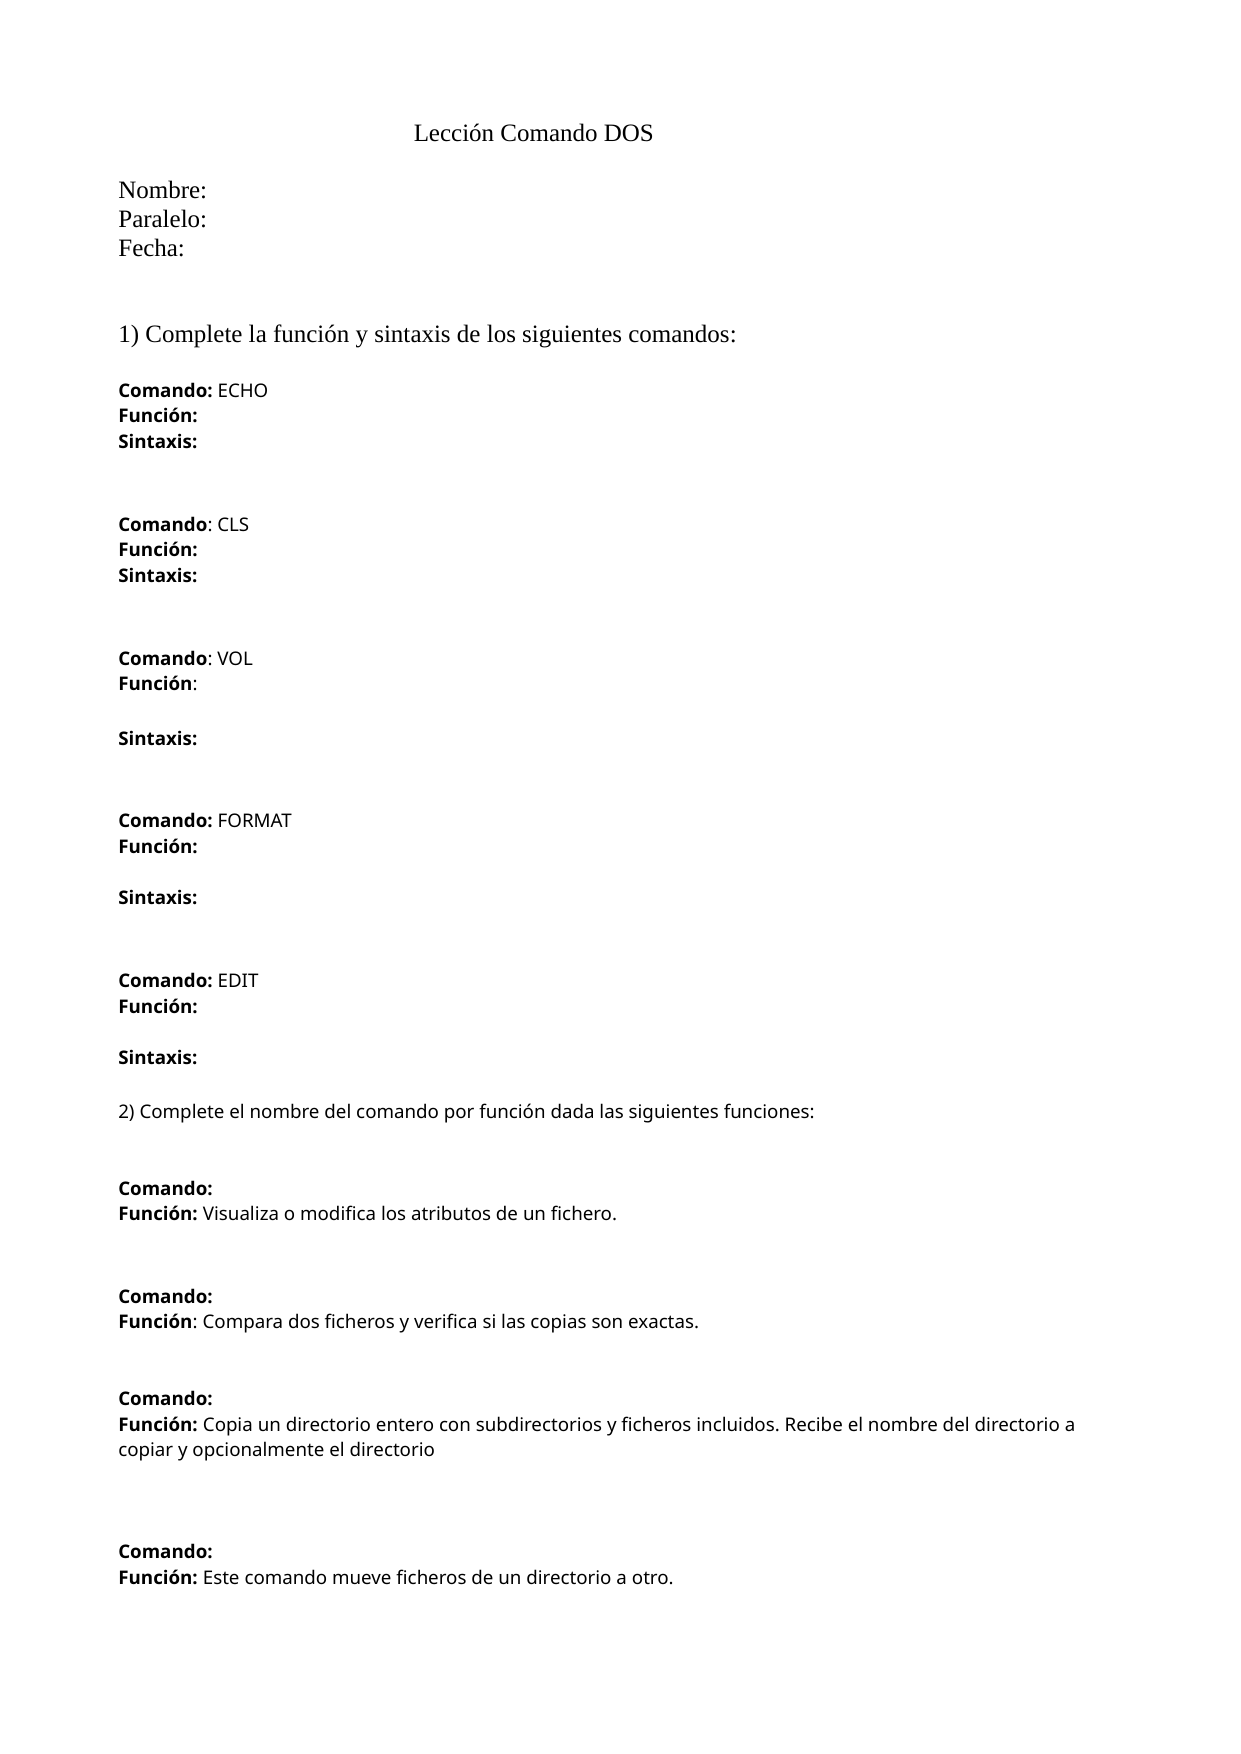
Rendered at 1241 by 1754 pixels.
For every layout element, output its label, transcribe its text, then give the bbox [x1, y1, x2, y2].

text Sintaxis: [118, 428, 1122, 453]
text Fecha: [118, 233, 1122, 262]
text Función: [118, 671, 1122, 696]
text Paralelo: [118, 204, 1122, 233]
text Comando: VOL [118, 645, 1122, 671]
text Función: Visualiza o modifica los atributos de un fichero. [118, 1200, 1122, 1226]
text Función: [118, 536, 1122, 562]
text Función: Este comando mueve ficheros de un directorio a otro. [118, 1564, 1122, 1589]
text Sintaxis: [118, 1044, 1122, 1069]
text Comando: [118, 1385, 1122, 1411]
text Comando: EDIT [118, 967, 1122, 993]
text Comando: [118, 1283, 1122, 1309]
text Función: Copia un directorio entero con subdirectorios y ficheros incluidos. Recibe el nombre del directorio a copiar y opcionalmente el directorio [118, 1411, 1122, 1462]
text Comando: [118, 1175, 1122, 1200]
text Comando: FORMAT [118, 808, 1122, 833]
text Comando: CLS [118, 511, 1122, 536]
text Comando: [118, 1538, 1122, 1564]
text Nombre: [118, 176, 1122, 204]
text Función: [118, 402, 1122, 428]
text Función: [118, 993, 1122, 1018]
text Sintaxis: [118, 725, 1122, 750]
text Sintaxis: [118, 562, 1122, 587]
text Lección Comando DOS [118, 118, 1122, 147]
text Función: Compara dos ficheros y verifica si las copias son exactas. [118, 1309, 1122, 1334]
text Función: [118, 833, 1122, 859]
text 1) Complete la función y sintaxis de los siguientes comandos: [118, 319, 1122, 348]
text Sintaxis: [118, 884, 1122, 910]
text Comando: ECHO [118, 377, 1122, 402]
text 2) Complete el nombre del comando por función dada las siguientes funciones: [118, 1098, 1122, 1124]
